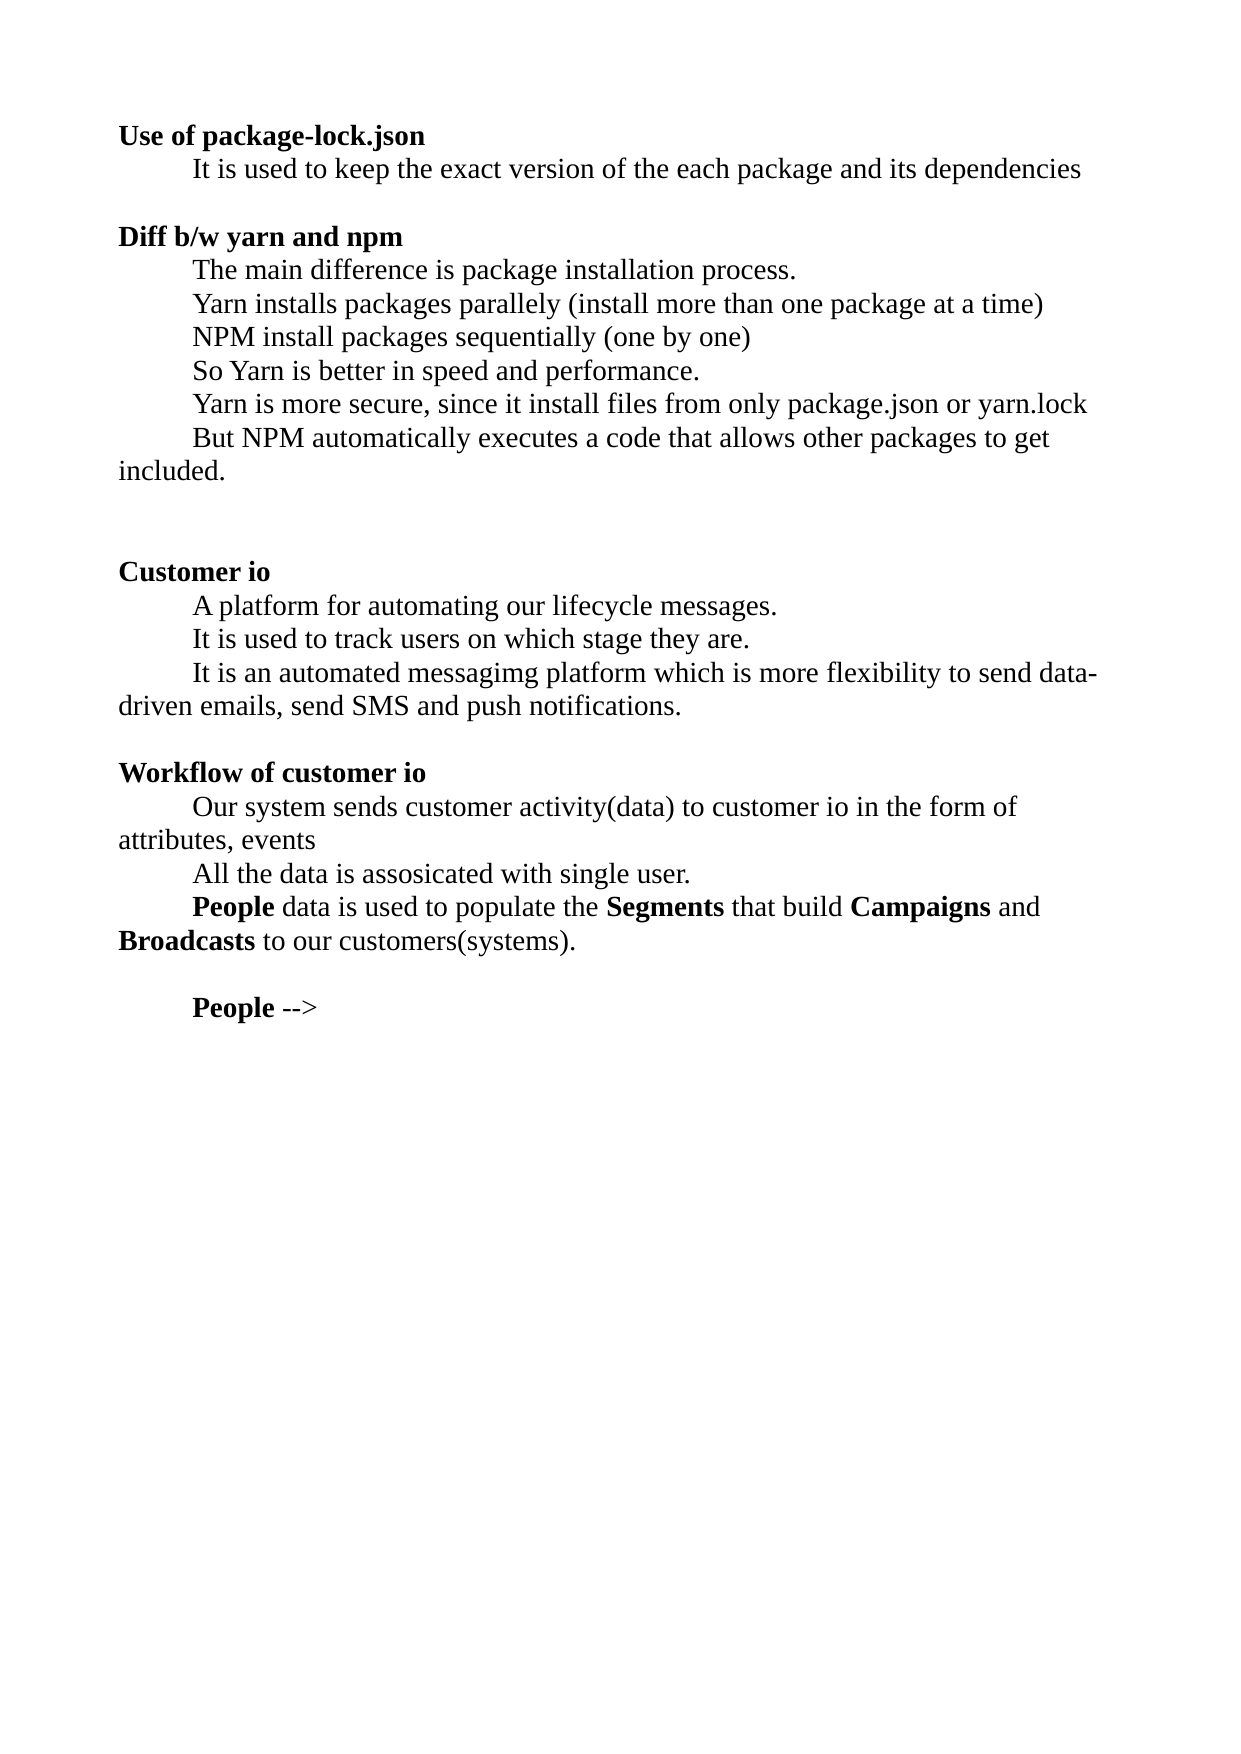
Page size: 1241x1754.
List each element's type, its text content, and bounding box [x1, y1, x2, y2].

text Use of package-lock.json [118, 118, 1122, 152]
text The main difference is package installation process. [118, 252, 1122, 286]
text It is used to track users on which stage they are. [118, 621, 1122, 655]
text It is used to keep the exact version of the each package and its dependencies [118, 152, 1122, 185]
text A platform for automating our lifecycle messages. [118, 588, 1122, 621]
text But NPM automatically executes a code that allows other packages to get included. [118, 420, 1122, 487]
text Diff b/w yarn and npm [118, 219, 1122, 252]
text Yarn installs packages parallely (install more than one package at a time) [118, 286, 1122, 319]
text NPM install packages sequentially (one by one) [118, 319, 1122, 353]
text People --> [118, 990, 1122, 1024]
text All the data is assosicated with single user. [118, 856, 1122, 889]
text Yarn is more secure, since it install files from only package.json or yarn.lock [118, 386, 1122, 420]
text People data is used to populate the Segments that build Campaigns and Broadcasts to our customers(systems). [118, 889, 1122, 957]
text So Yarn is better in speed and performance. [118, 353, 1122, 386]
text It is an automated messagimg platform which is more flexibility to send data-driven emails, send SMS and push notifications. [118, 655, 1122, 722]
text Workflow of customer io [118, 755, 1122, 789]
text Our system sends customer activity(data) to customer io in the form of attributes, events [118, 789, 1122, 856]
text Customer io [118, 554, 1122, 588]
